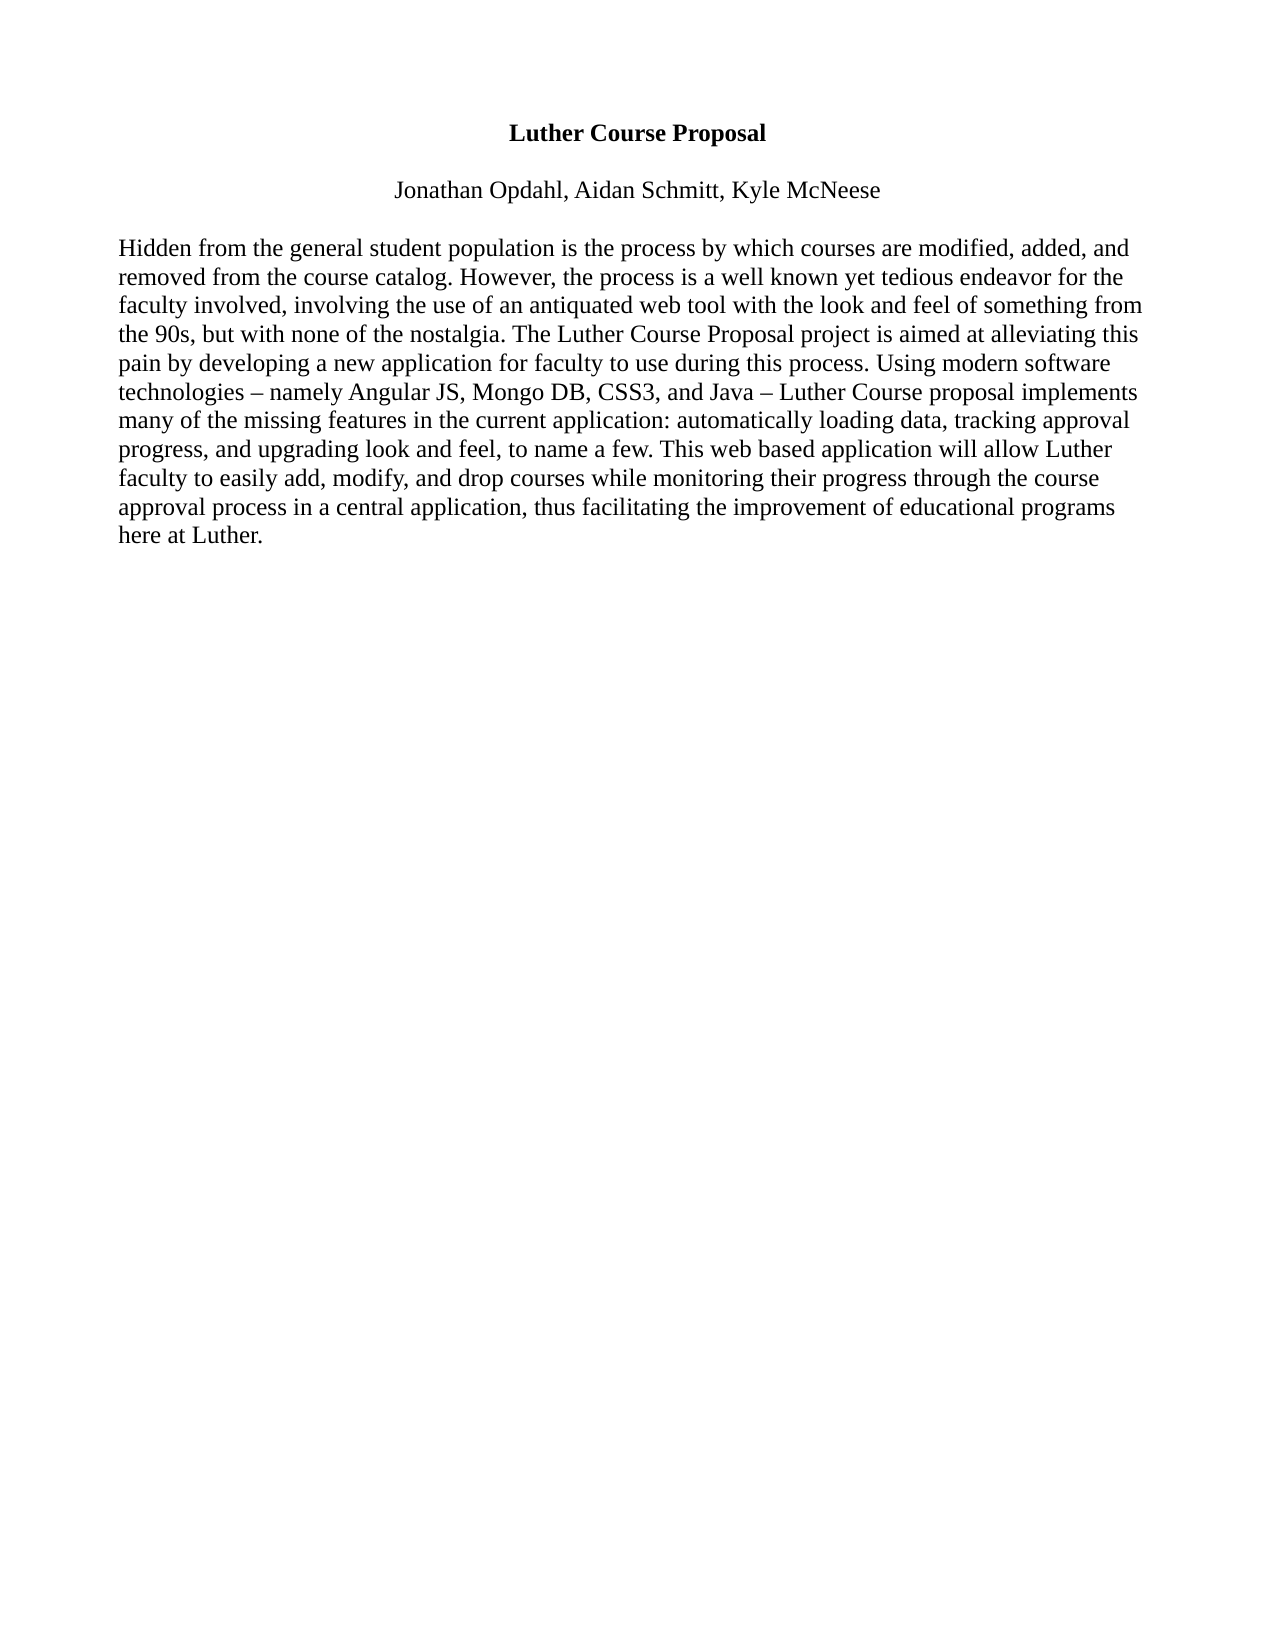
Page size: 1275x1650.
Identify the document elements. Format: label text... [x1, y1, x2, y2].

text Jonathan Opdahl, Aidan Schmitt, Kyle McNeese [118, 176, 1157, 204]
text Luther Course Proposal [118, 118, 1157, 147]
text Hidden from the general student population is the process by which courses are modified, added, and removed from the course catalog. However, the process is a well known yet tedious endeavor for the faculty involved, involving the use of an antiquated web tool with the look and feel of something from the 90s, but with none of the nostalgia. The Luther Course Proposal project is aimed at alleviating this pain by developing a new application for faculty to use during this process. Using modern software technologies – namely Angular JS, Mongo DB, CSS3, and Java – Luther Course proposal implements many of the missing features in the current application: automatically loading data, tracking approval progress, and upgrading look and feel, to name a few. This web based application will allow Luther faculty to easily add, modify, and drop courses while monitoring their progress through the course approval process in a central application, thus facilitating the improvement of educational programs here at Luther. [118, 233, 1157, 549]
